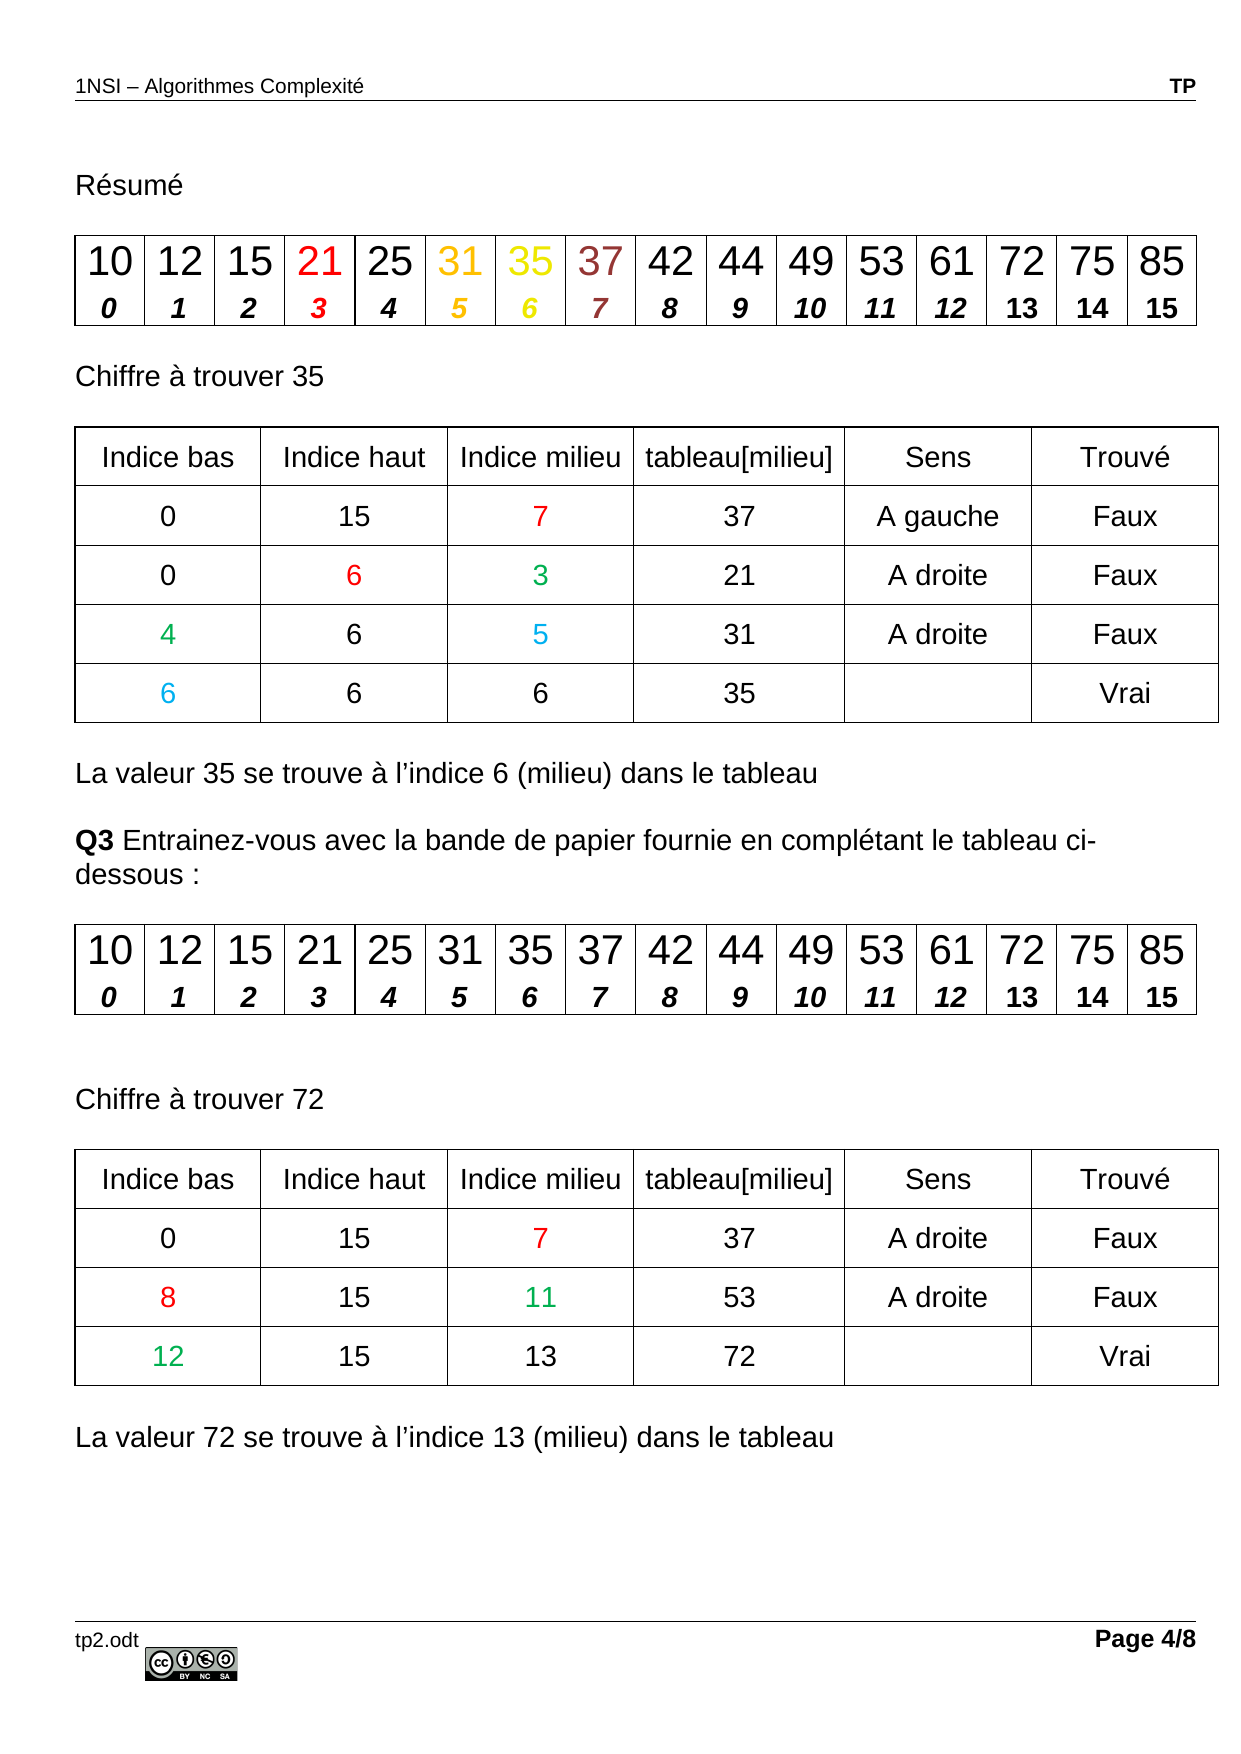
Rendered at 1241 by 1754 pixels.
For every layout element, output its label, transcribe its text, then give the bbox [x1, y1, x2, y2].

table_header 42 8 [636, 236, 706, 325]
table_cell A droite [845, 546, 1031, 603]
table_cell 0 [76, 486, 260, 544]
table_header Trouvé [1032, 1150, 1218, 1208]
table_header Indice bas [76, 428, 260, 485]
table_cell 37 [634, 486, 844, 544]
table_cell Vrai [1032, 1327, 1218, 1385]
table_cell 7 [448, 1209, 633, 1267]
table_header 75 14 [1057, 925, 1127, 1014]
table_cell 53 [634, 1268, 844, 1326]
table_cell A gauche [845, 486, 1031, 544]
table_header 12 1 [145, 925, 214, 1014]
picture [145, 1647, 238, 1681]
table_header 49 10 [777, 236, 846, 325]
table_cell Faux [1032, 605, 1218, 663]
table_header 42 8 [636, 925, 706, 1014]
text Chiffre à trouver 72 [75, 1082, 1196, 1115]
table_cell 15 [261, 1268, 447, 1326]
table_cell Faux [1032, 1209, 1218, 1267]
table_cell 6 [76, 664, 260, 722]
table_cell Faux [1032, 1268, 1218, 1326]
table_header 12 1 [145, 236, 214, 325]
table_cell 3 [448, 546, 633, 603]
table_header Indice bas [76, 1150, 260, 1208]
table_header 15 2 [215, 925, 284, 1014]
table_cell Vrai [1032, 664, 1218, 722]
table_header 31 5 [426, 236, 495, 325]
text Résumé [75, 168, 1196, 201]
table_header 53 11 [847, 925, 916, 1014]
table_header 21 3 [285, 236, 354, 325]
table_cell A droite [845, 605, 1031, 663]
table_cell Faux [1032, 546, 1218, 603]
table_header 85 15 [1128, 236, 1196, 325]
table_header 37 7 [566, 236, 635, 325]
table_header 72 13 [987, 236, 1056, 325]
table_header 75 14 [1057, 236, 1127, 325]
table_cell 6 [448, 664, 633, 722]
table_header Indice milieu [448, 428, 633, 485]
table_header tableau[milieu] [634, 428, 844, 485]
table_cell 5 [448, 605, 633, 663]
table_cell 13 [448, 1327, 633, 1385]
table_header 25 4 [356, 925, 425, 1014]
table_cell 35 [634, 664, 844, 722]
table_header tableau[milieu] [634, 1150, 844, 1208]
table_header 15 2 [215, 236, 284, 325]
table_cell 37 [634, 1209, 844, 1267]
table_cell Faux [1032, 486, 1218, 544]
table_header 53 11 [847, 236, 916, 325]
table_cell 31 [634, 605, 844, 663]
text Q3 Entrainez-vous avec la bande de papier fournie en complétant le tableau ci-dessous : [75, 823, 1196, 890]
table_cell 15 [261, 486, 447, 544]
table_cell 15 [261, 1327, 447, 1385]
table_header 10 0 [76, 925, 144, 1014]
table_cell 4 [76, 605, 260, 663]
table_header Sens [845, 428, 1031, 485]
table_cell 12 [76, 1327, 260, 1385]
table_cell 6 [261, 546, 447, 603]
table_header 61 12 [917, 236, 986, 325]
table_header 72 13 [987, 925, 1056, 1014]
table_cell 7 [448, 486, 633, 544]
table_header 85 15 [1128, 925, 1196, 1014]
table_header Indice haut [261, 1150, 447, 1208]
table_cell 11 [448, 1268, 633, 1326]
table_header Indice milieu [448, 1150, 633, 1208]
table_cell A droite [845, 1209, 1031, 1267]
table_header Sens [845, 1150, 1031, 1208]
table_cell 6 [261, 605, 447, 663]
table_header 61 12 [917, 925, 986, 1014]
table_header 35 6 [496, 925, 565, 1014]
table_cell 6 [261, 664, 447, 722]
table_cell [845, 1327, 1031, 1385]
table_header 37 7 [566, 925, 635, 1014]
text La valeur 72 se trouve à l’indice 13 (milieu) dans le tableau [75, 1420, 1196, 1453]
table_header 21 3 [285, 925, 354, 1014]
table_header Indice haut [261, 428, 447, 485]
text Chiffre à trouver 35 [75, 359, 1196, 393]
table_cell 21 [634, 546, 844, 603]
table_header 49 10 [777, 925, 846, 1014]
table_cell 0 [76, 1209, 260, 1267]
table_header 31 5 [426, 925, 495, 1014]
table_header 44 9 [707, 925, 776, 1014]
table_header 44 9 [707, 236, 776, 325]
table_cell 8 [76, 1268, 260, 1326]
table_cell [845, 664, 1031, 722]
table_header 35 6 [496, 236, 565, 325]
text La valeur 35 se trouve à l’indice 6 (milieu) dans le tableau [75, 756, 1196, 790]
table_cell A droite [845, 1268, 1031, 1326]
table_header Trouvé [1032, 428, 1218, 485]
table_cell 15 [261, 1209, 447, 1267]
table_cell 72 [634, 1327, 844, 1385]
table_header 25 4 [356, 236, 425, 325]
table_header 10 0 [76, 236, 144, 325]
table_cell 0 [76, 546, 260, 603]
